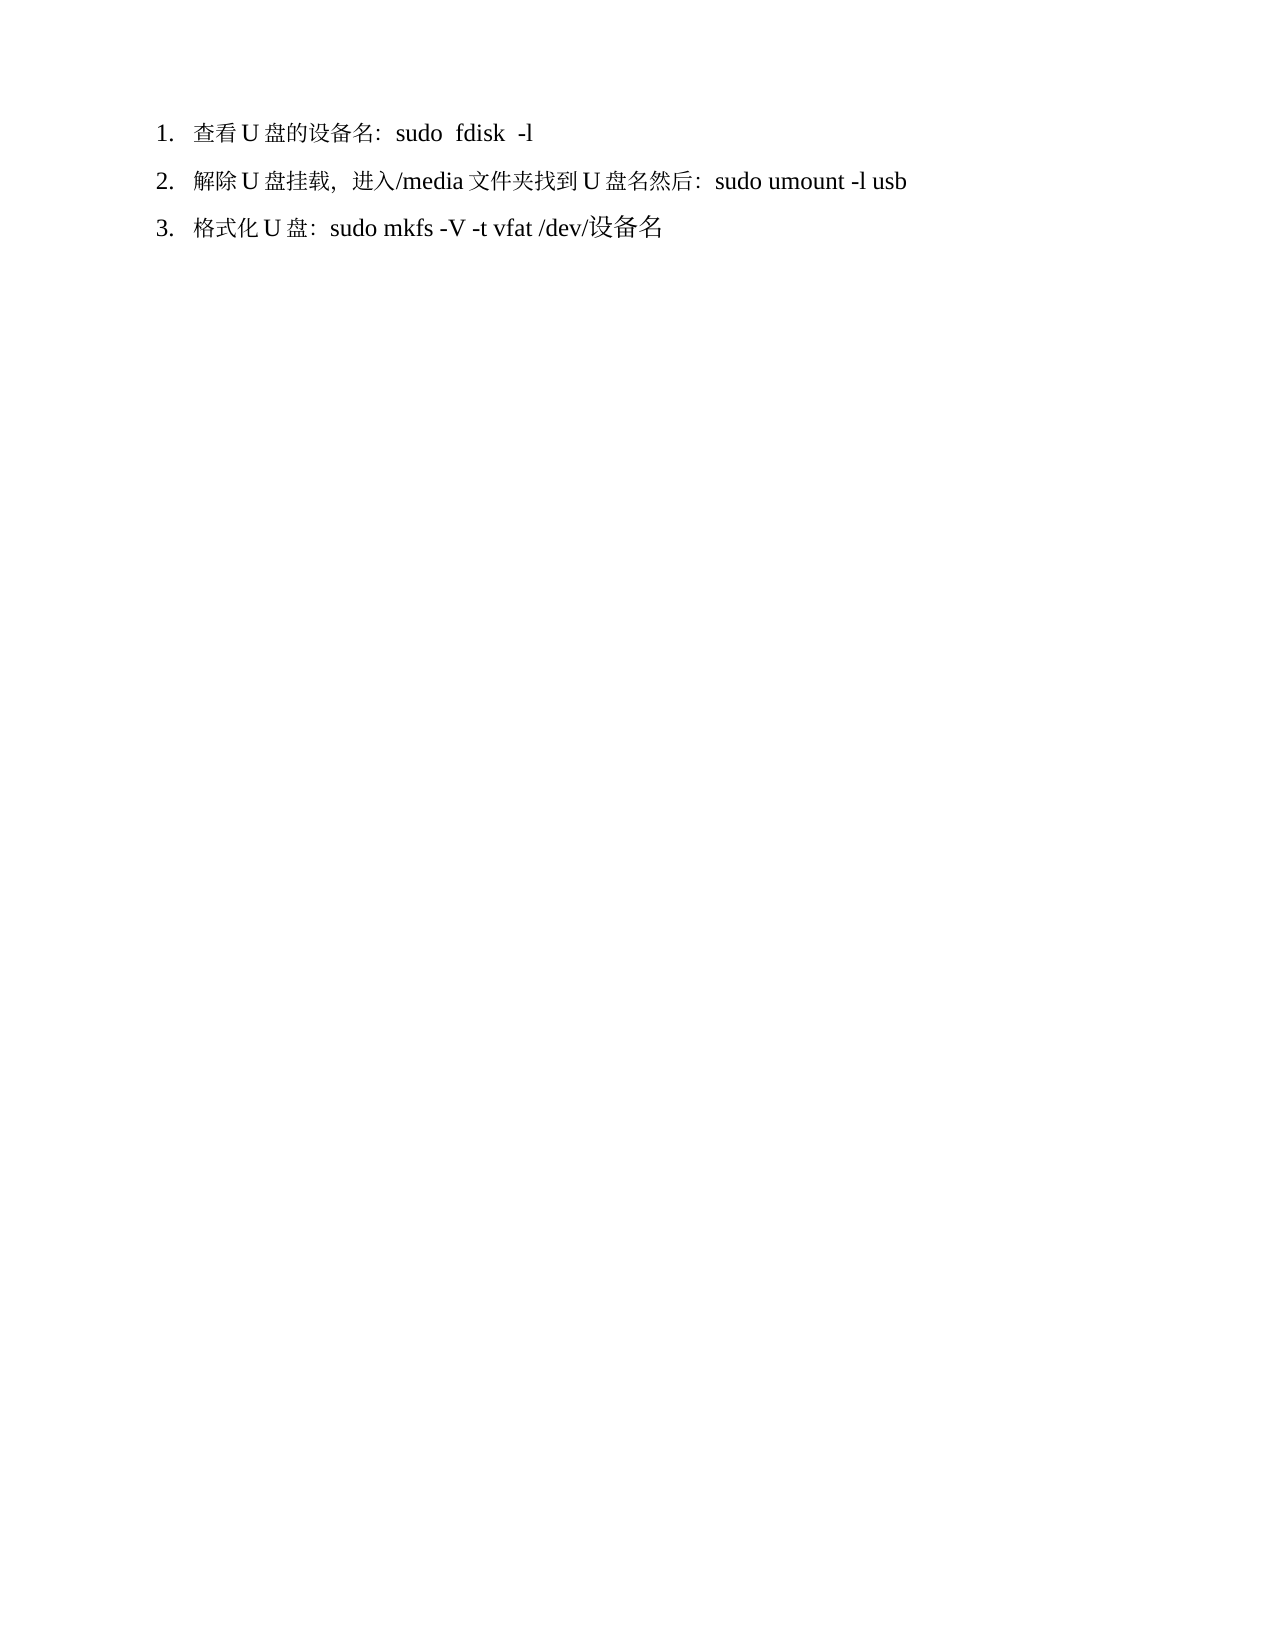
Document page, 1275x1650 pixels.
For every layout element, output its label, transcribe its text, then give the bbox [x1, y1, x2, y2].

list 查看U盘的设备名：sudo fdisk -l [156, 118, 1157, 147]
list 解除U盘挂载，进入/media文件夹找到U盘名然后：sudo umount -l usb [156, 166, 1157, 194]
list 格式化U盘：sudo mkfs -V -t vfat /dev/设备名 [156, 213, 1157, 242]
